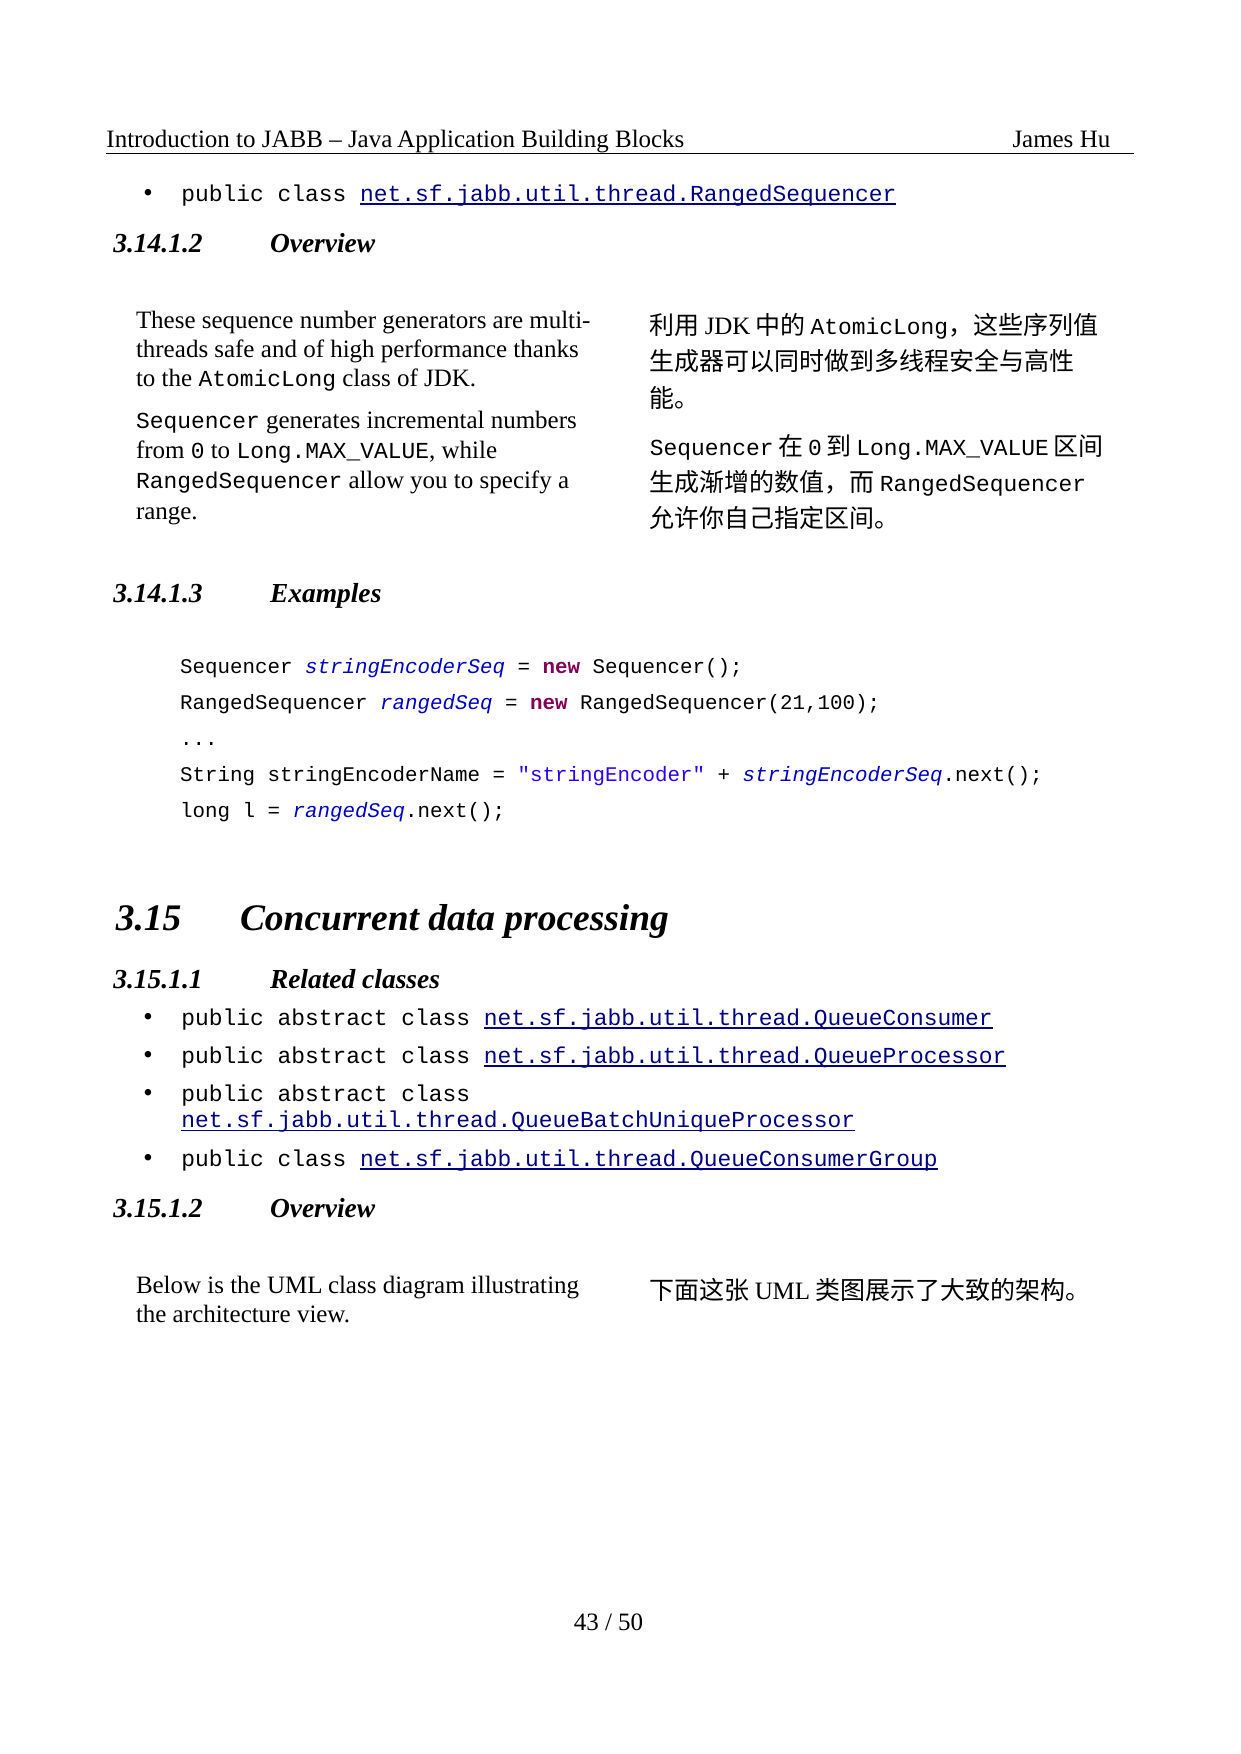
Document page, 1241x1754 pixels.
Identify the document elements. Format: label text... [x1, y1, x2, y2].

table_header 下面这张UML类图展示了大致的架构。 [620, 1235, 1134, 1363]
list public class net.sf.jabb.util.thread.QueueConsumerGroup [144, 1147, 1134, 1173]
text String stringEncoderName = "stringEncoder" + stringEncoderSeq.next(); [106, 764, 1134, 788]
list public class net.sf.jabb.util.thread.RangedSequencer [144, 182, 1134, 208]
text ... [106, 728, 1134, 752]
text long l = rangedSeq.next(); [106, 801, 1134, 824]
list public abstract class net.sf.jabb.util.thread.QueueProcessor [144, 1044, 1134, 1070]
subtitle Overview [106, 1191, 1134, 1223]
subtitle Examples [106, 576, 1134, 608]
table_header These sequence number generators are multi-threads safe and of high performance thanks to the AtomicLong class of JDK. Sequencer generates incremental numbers from 0 to Long.MAX_VALUE, while RangedSequencer allow you to specify a range. [106, 270, 620, 570]
subtitle Related classes [106, 962, 1134, 994]
subtitle Concurrent data processing [106, 896, 1134, 939]
text RangedSequencer rangedSeq = new RangedSequencer(21,100); [106, 692, 1134, 716]
list public abstract class net.sf.jabb.util.thread.QueueConsumer [144, 1006, 1134, 1032]
text Sequencer stringEncoderSeq = new Sequencer(); [106, 656, 1134, 679]
table_header 利用JDK中的AtomicLong，这些序列值生成器可以同时做到多线程安全与高性能。 Sequencer在0到Long.MAX_VALUE区间生成渐增的数值，而RangedSequencer允许你自己指定区间。 [620, 270, 1134, 570]
table_header Below is the UML class diagram illustrating the architecture view. [106, 1235, 620, 1363]
list public abstract class net.sf.jabb.util.thread.QueueBatchUniqueProcessor [144, 1083, 1134, 1134]
subtitle Overview [106, 227, 1134, 258]
